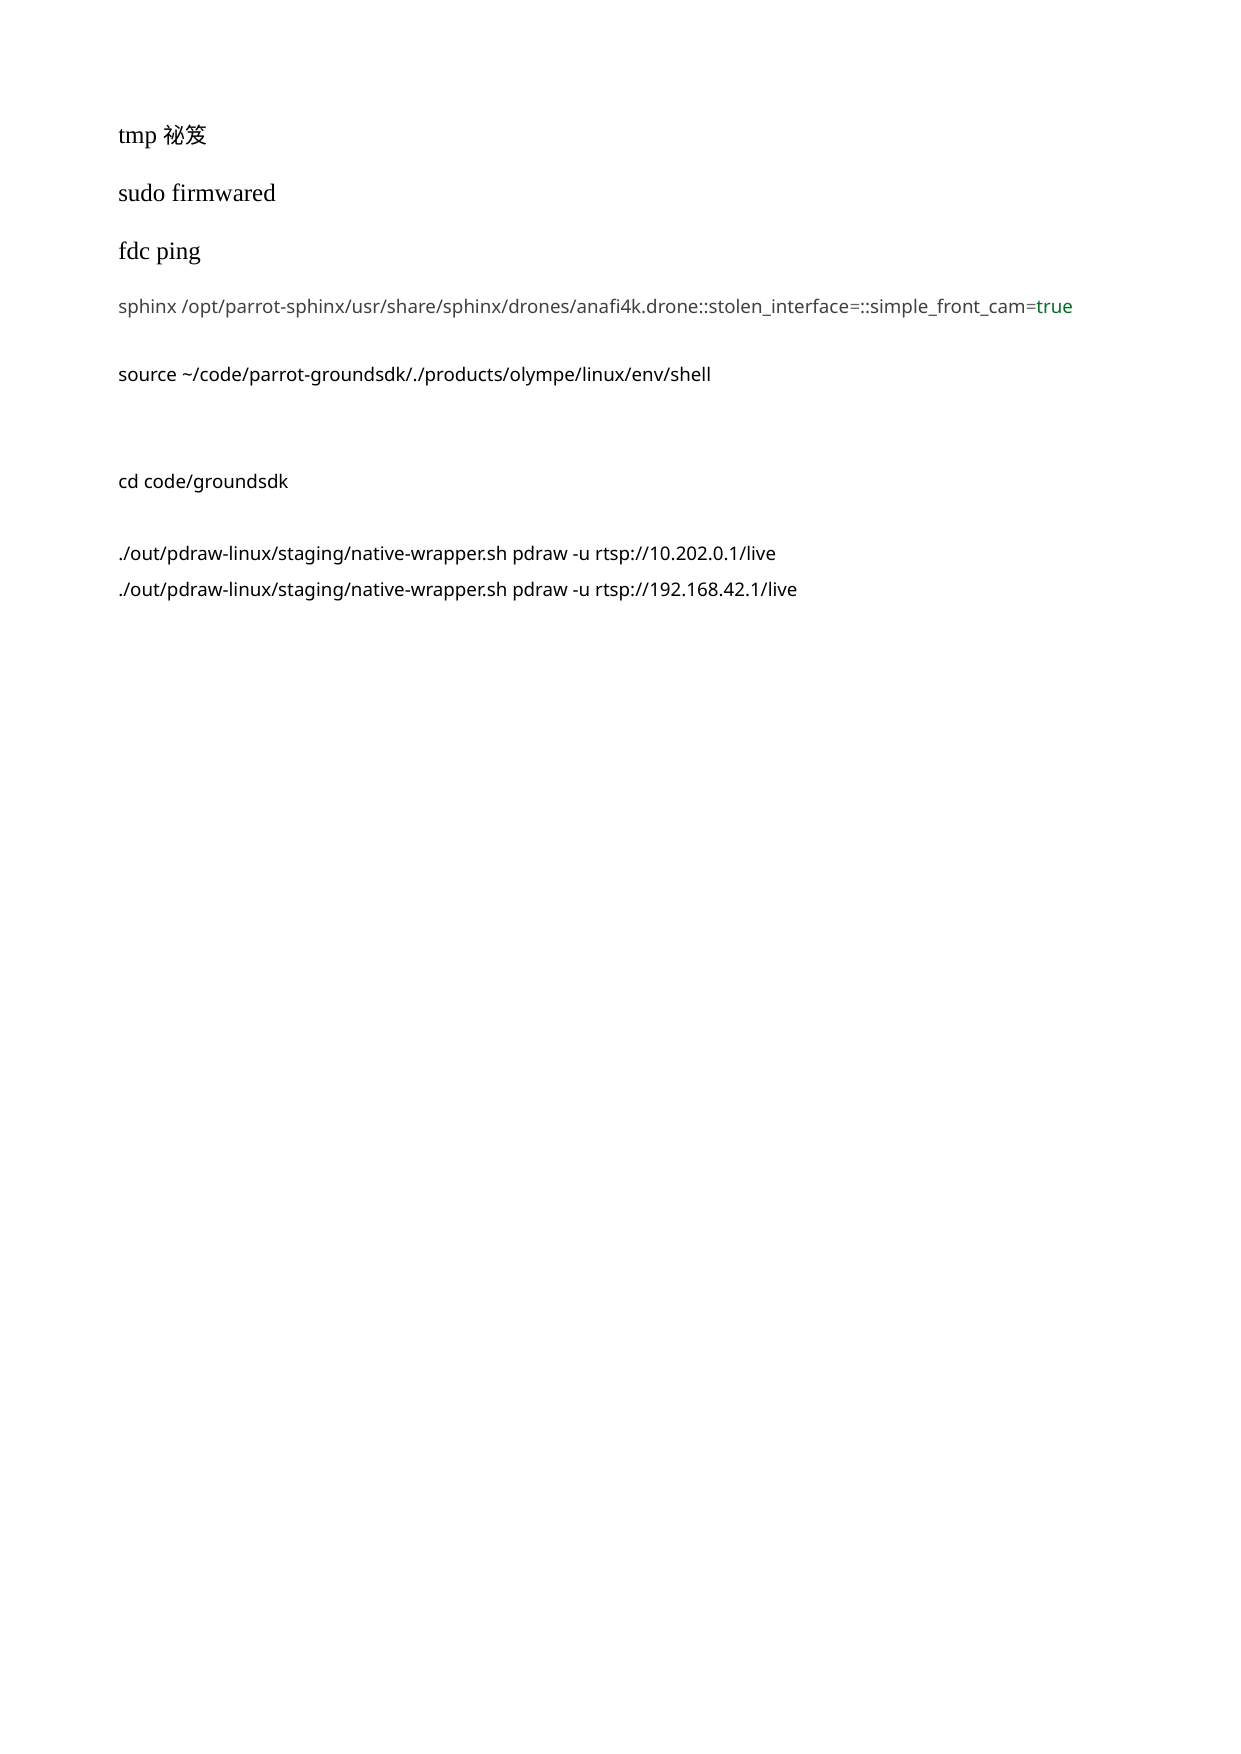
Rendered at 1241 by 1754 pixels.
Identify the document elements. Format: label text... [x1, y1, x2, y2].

text ./out/pdraw-linux/staging/native-wrapper.sh pdraw -u rtsp://192.168.42.1/live [118, 576, 1122, 601]
text source ~/code/parrot-groundsdk/./products/olympe/linux/env/shell [118, 361, 1122, 387]
text fdc ping [118, 236, 1122, 265]
text ./out/pdraw-linux/staging/native-wrapper.sh pdraw -u rtsp://10.202.0.1/live [118, 540, 1122, 566]
text sphinx /opt/parrot-sphinx/usr/share/sphinx/drones/anafi4k.drone::stolen_interface=::simple_front_cam=true [118, 293, 1122, 352]
text sudo firmwared [118, 178, 1122, 207]
text cd code/groundsdk [118, 469, 1122, 494]
text tmp 祕笈 [118, 118, 1122, 150]
